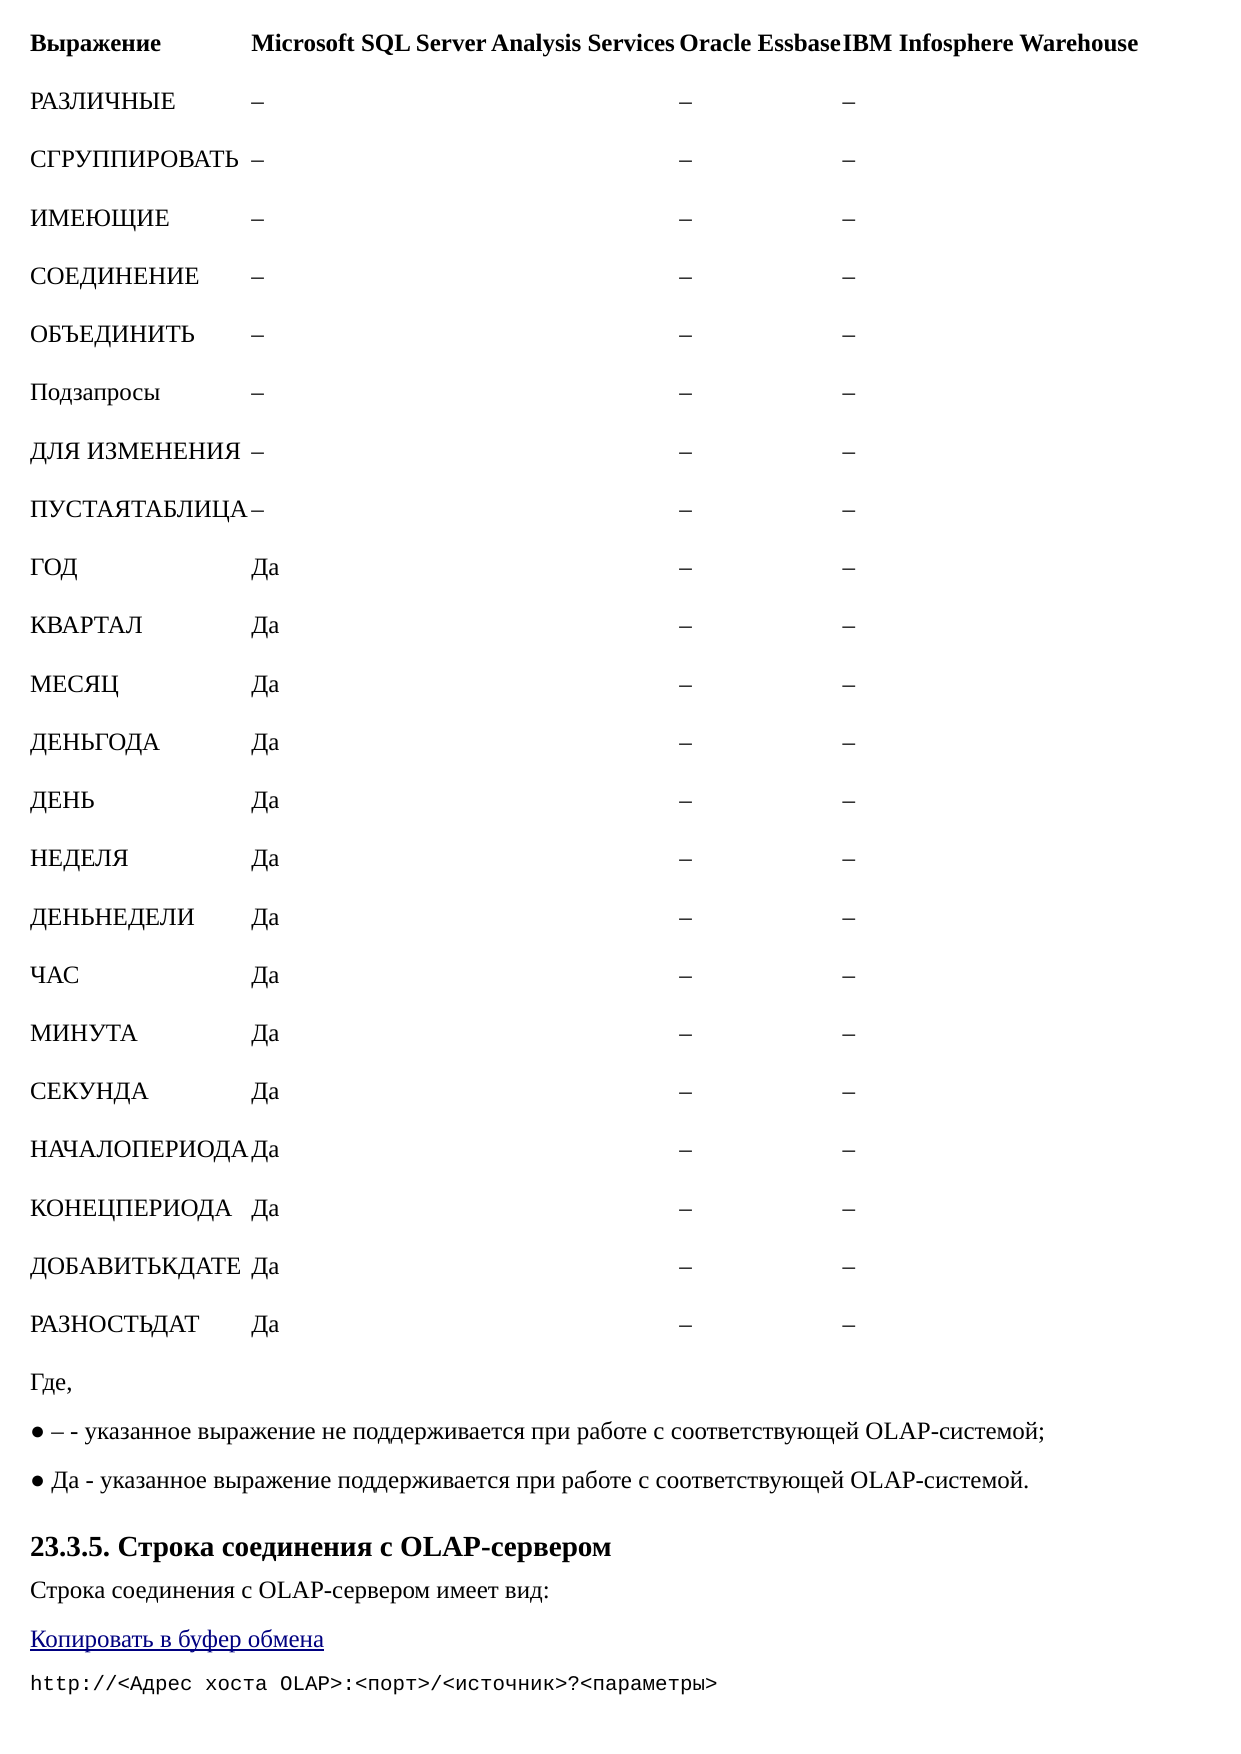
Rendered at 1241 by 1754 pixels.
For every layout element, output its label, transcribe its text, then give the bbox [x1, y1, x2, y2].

table_cell Да [251, 960, 679, 1018]
table_cell – [679, 902, 842, 960]
text ● – ‑ указанное выражение не поддерживается при работе с соответствующей OLAP-системой; [30, 1416, 1211, 1445]
table_cell МЕСЯЦ [30, 669, 251, 727]
table_cell ДЛЯ ИЗМЕНЕНИЯ [30, 436, 251, 494]
table_cell – [843, 785, 1140, 843]
table_cell – [251, 436, 679, 494]
table_cell – [251, 378, 679, 436]
table_cell – [843, 1076, 1140, 1134]
table_header Oracle Essbase [679, 28, 842, 86]
table_cell – [843, 494, 1140, 552]
table_cell – [679, 1018, 842, 1076]
table_cell – [251, 319, 679, 377]
table_cell Подзапросы [30, 378, 251, 436]
table_cell – [679, 843, 842, 902]
table_cell – [843, 1251, 1140, 1309]
table_cell ГОД [30, 552, 251, 610]
table_cell – [679, 1076, 842, 1134]
table_cell – [679, 1193, 842, 1251]
table_header Выражение [30, 28, 251, 86]
table_cell – [843, 145, 1140, 203]
table_cell – [843, 1309, 1140, 1367]
text ● Да ‑ указанное выражение поддерживается при работе с соответствующей OLAP-системой. [30, 1466, 1211, 1494]
table_cell Да [251, 727, 679, 785]
table_cell – [843, 610, 1140, 669]
table_cell ДЕНЬГОДА [30, 727, 251, 785]
table_cell – [843, 378, 1140, 436]
table_cell – [843, 1193, 1140, 1251]
table_cell – [843, 436, 1140, 494]
table_cell ДОБАВИТЬКДАТЕ [30, 1251, 251, 1309]
table_cell Да [251, 785, 679, 843]
table_cell – [679, 436, 842, 494]
table_cell – [843, 960, 1140, 1018]
table_cell – [251, 494, 679, 552]
table_cell – [843, 319, 1140, 377]
table_cell СГРУППИРОВАТЬ [30, 145, 251, 203]
table_cell Да [251, 1251, 679, 1309]
table_cell – [843, 86, 1140, 144]
table_cell КОНЕЦПЕРИОДА [30, 1193, 251, 1251]
table_cell – [251, 145, 679, 203]
table_cell Да [251, 1018, 679, 1076]
text Строка соединения с OLAP-сервером имеет вид: [30, 1575, 1211, 1604]
table_cell – [679, 203, 842, 261]
table_cell ДЕНЬ [30, 785, 251, 843]
table_cell – [843, 669, 1140, 727]
table_cell Да [251, 1076, 679, 1134]
table_cell – [679, 261, 842, 319]
table_cell – [679, 1135, 842, 1193]
table_cell ДЕНЬНЕДЕЛИ [30, 902, 251, 960]
table_cell Да [251, 1309, 679, 1367]
table_cell РАЗНОСТЬДАТ [30, 1309, 251, 1367]
table_cell Да [251, 610, 679, 669]
table_cell – [679, 86, 842, 144]
table_cell Да [251, 552, 679, 610]
text Где, [30, 1367, 1211, 1396]
table_cell – [679, 1251, 842, 1309]
table_cell – [843, 1018, 1140, 1076]
table_cell Да [255, 1142, 263, 1156]
table_cell ПУСТАЯТАБЛИЦА [30, 494, 251, 552]
table_cell ЧАС [30, 960, 251, 1018]
table_cell – [843, 261, 1140, 319]
table_cell Да [251, 843, 679, 902]
table_cell – [843, 552, 1140, 610]
table_cell – [679, 319, 842, 377]
table_cell СЕКУНДА [30, 1076, 251, 1134]
table_cell Да [251, 1193, 679, 1251]
table_cell – [679, 145, 842, 203]
table_cell – [251, 86, 679, 144]
table_cell МИНУТА [30, 1018, 251, 1076]
table_cell КВАРТАЛ [30, 610, 251, 669]
table_cell – [679, 669, 842, 727]
table_cell – [679, 1309, 842, 1367]
table_cell СОЕДИНЕНИЕ [30, 261, 251, 319]
table_cell – [843, 1135, 1140, 1193]
table_cell Да [251, 902, 679, 960]
text httр://<Адрес хоста OLAP>:<порт>/<источник>?<параметры> [30, 1673, 1211, 1697]
table_cell – [843, 902, 1140, 960]
table_cell – [679, 785, 842, 843]
table_cell ОБЪЕДИНИТЬ [30, 319, 251, 377]
text Копировать в буфер обмена [30, 1624, 1211, 1653]
table_cell РАЗЛИЧНЫЕ [30, 86, 251, 144]
table_header Microsoft SQL Server Analysis Services [251, 28, 679, 86]
table_cell – [251, 261, 679, 319]
table_cell – [679, 378, 842, 436]
table_cell ИМЕЮЩИЕ [30, 203, 251, 261]
table_cell Да [251, 669, 679, 727]
table_cell – [843, 203, 1140, 261]
table_cell НЕДЕЛЯ [30, 843, 251, 902]
table_header IBM Infosphere Warehouse [843, 28, 1140, 86]
table_cell – [679, 960, 842, 1018]
table_cell – [679, 494, 842, 552]
table_cell – [843, 843, 1140, 902]
table_cell – [679, 610, 842, 669]
table_cell – [679, 727, 842, 785]
table_cell – [251, 203, 679, 261]
table_cell – [679, 552, 842, 610]
table_cell – [843, 727, 1140, 785]
subtitle 23.3.5. Строка соединения с OLAP-сервером [30, 1529, 1211, 1563]
table_cell Да [251, 1135, 679, 1193]
table_cell НАЧАЛОПЕРИОДА [30, 1135, 251, 1193]
